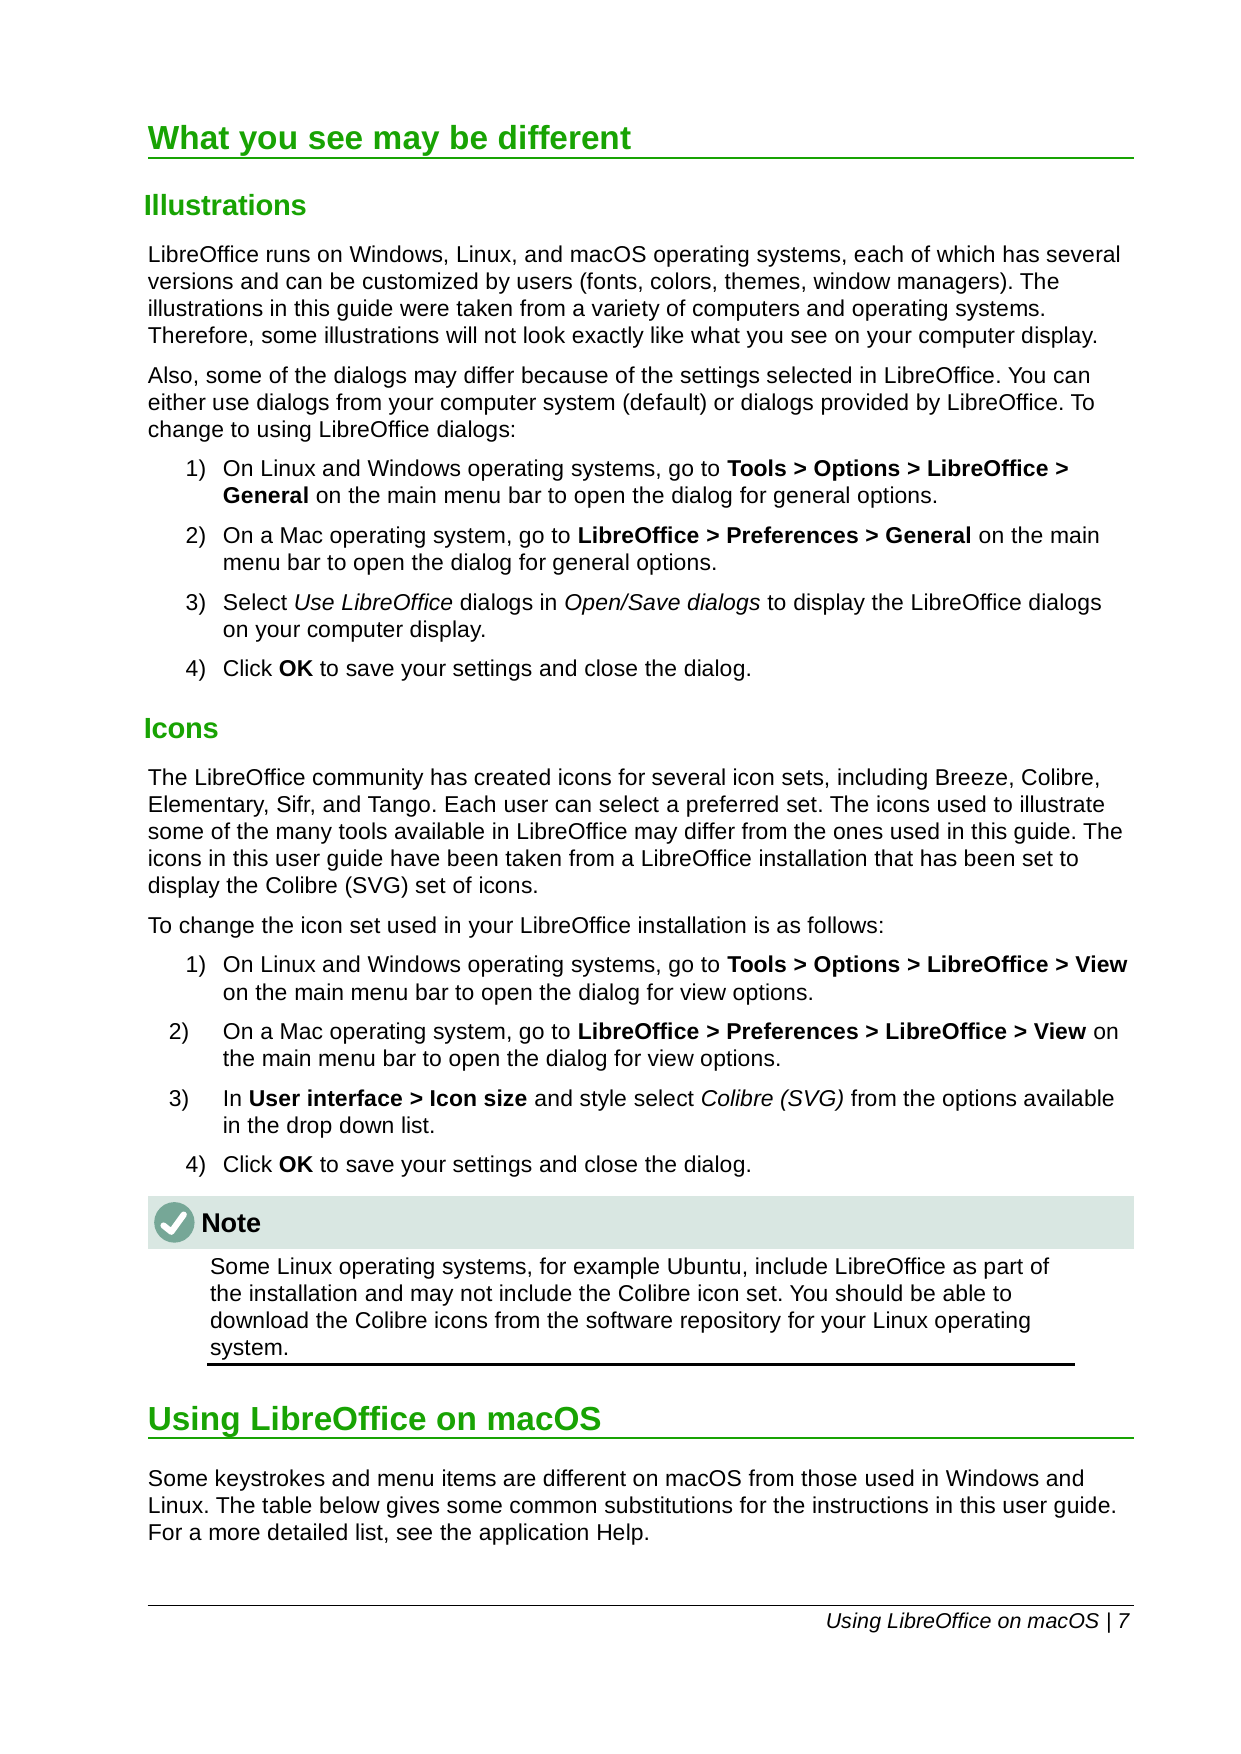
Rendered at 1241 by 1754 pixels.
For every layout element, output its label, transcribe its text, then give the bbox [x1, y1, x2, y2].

subtitle Note [148, 1196, 1134, 1249]
subtitle Using LibreOffice on macOS [148, 1399, 1134, 1437]
subtitle Icons [143, 711, 1134, 744]
list Click OK to save your settings and close the dialog. [206, 1151, 1134, 1178]
list Select Use LibreOffice dialogs in Open/Save dialogs to display the LibreOffice dialogs on your computer display. [206, 588, 1134, 642]
text The LibreOffice community has created icons for several icon sets, including Breeze, Colibre, Elementary, Sifr, and Tango. Each user can select a preferred set. The icons used to illustrate some of the many tools available in LibreOffice may differ from the ones used in this guide. The icons in this user guide have been taken from a LibreOffice installation that has been set to display the Colibre (SVG) set of icons. [148, 763, 1134, 899]
subtitle What you see may be different [148, 118, 1134, 157]
list On a Mac operating system, go to LibreOffice > Preferences > LibreOffice > View on the main menu bar to open the dialog for view options. [189, 1017, 1134, 1072]
list On a Mac operating system, go to LibreOffice > Preferences > General on the main menu bar to open the dialog for general options. [206, 521, 1134, 576]
list On Linux and Windows operating systems, go to Tools > Options > LibreOffice > View on the main menu bar to open the dialog for view options. [206, 951, 1134, 1005]
text LibreOffice runs on Windows, Linux, and macOS operating systems, each of which has several versions and can be customized by users (fonts, colors, themes, window managers). The illustrations in this guide were taken from a variety of computers and operating systems. Therefore, some illustrations will not look exactly like what you see on your computer display. [148, 240, 1134, 348]
list Click OK to save your settings and close the dialog. [206, 655, 1134, 682]
list On Linux and Windows operating systems, go to Tools > Options > LibreOffice > General on the main menu bar to open the dialog for general options. [206, 455, 1134, 509]
text Some Linux operating systems, for example Ubuntu, include LibreOffice as part of the installation and may not include the Colibre icon set. You should be able to download the Colibre icons from the software repository for your Linux operating system. [207, 1249, 1075, 1363]
subtitle Illustrations [143, 188, 1134, 221]
text To change the icon set used in your LibreOffice installation is as follows: [148, 911, 1134, 938]
list In User interface > Icon size and style select Colibre (SVG) from the options available in the drop down list. [189, 1084, 1134, 1138]
text Also, some of the dialogs may differ because of the settings selected in LibreOffice. You can either use dialogs from your computer system (default) or dialogs provided by LibreOffice. To change to using LibreOffice dialogs: [148, 361, 1134, 442]
text Some keystrokes and menu items are different on macOS from those used in Windows and Linux. The table below gives some common substitutions for the instructions in this user guide. For a more detailed list, see the application Help. [148, 1464, 1134, 1546]
